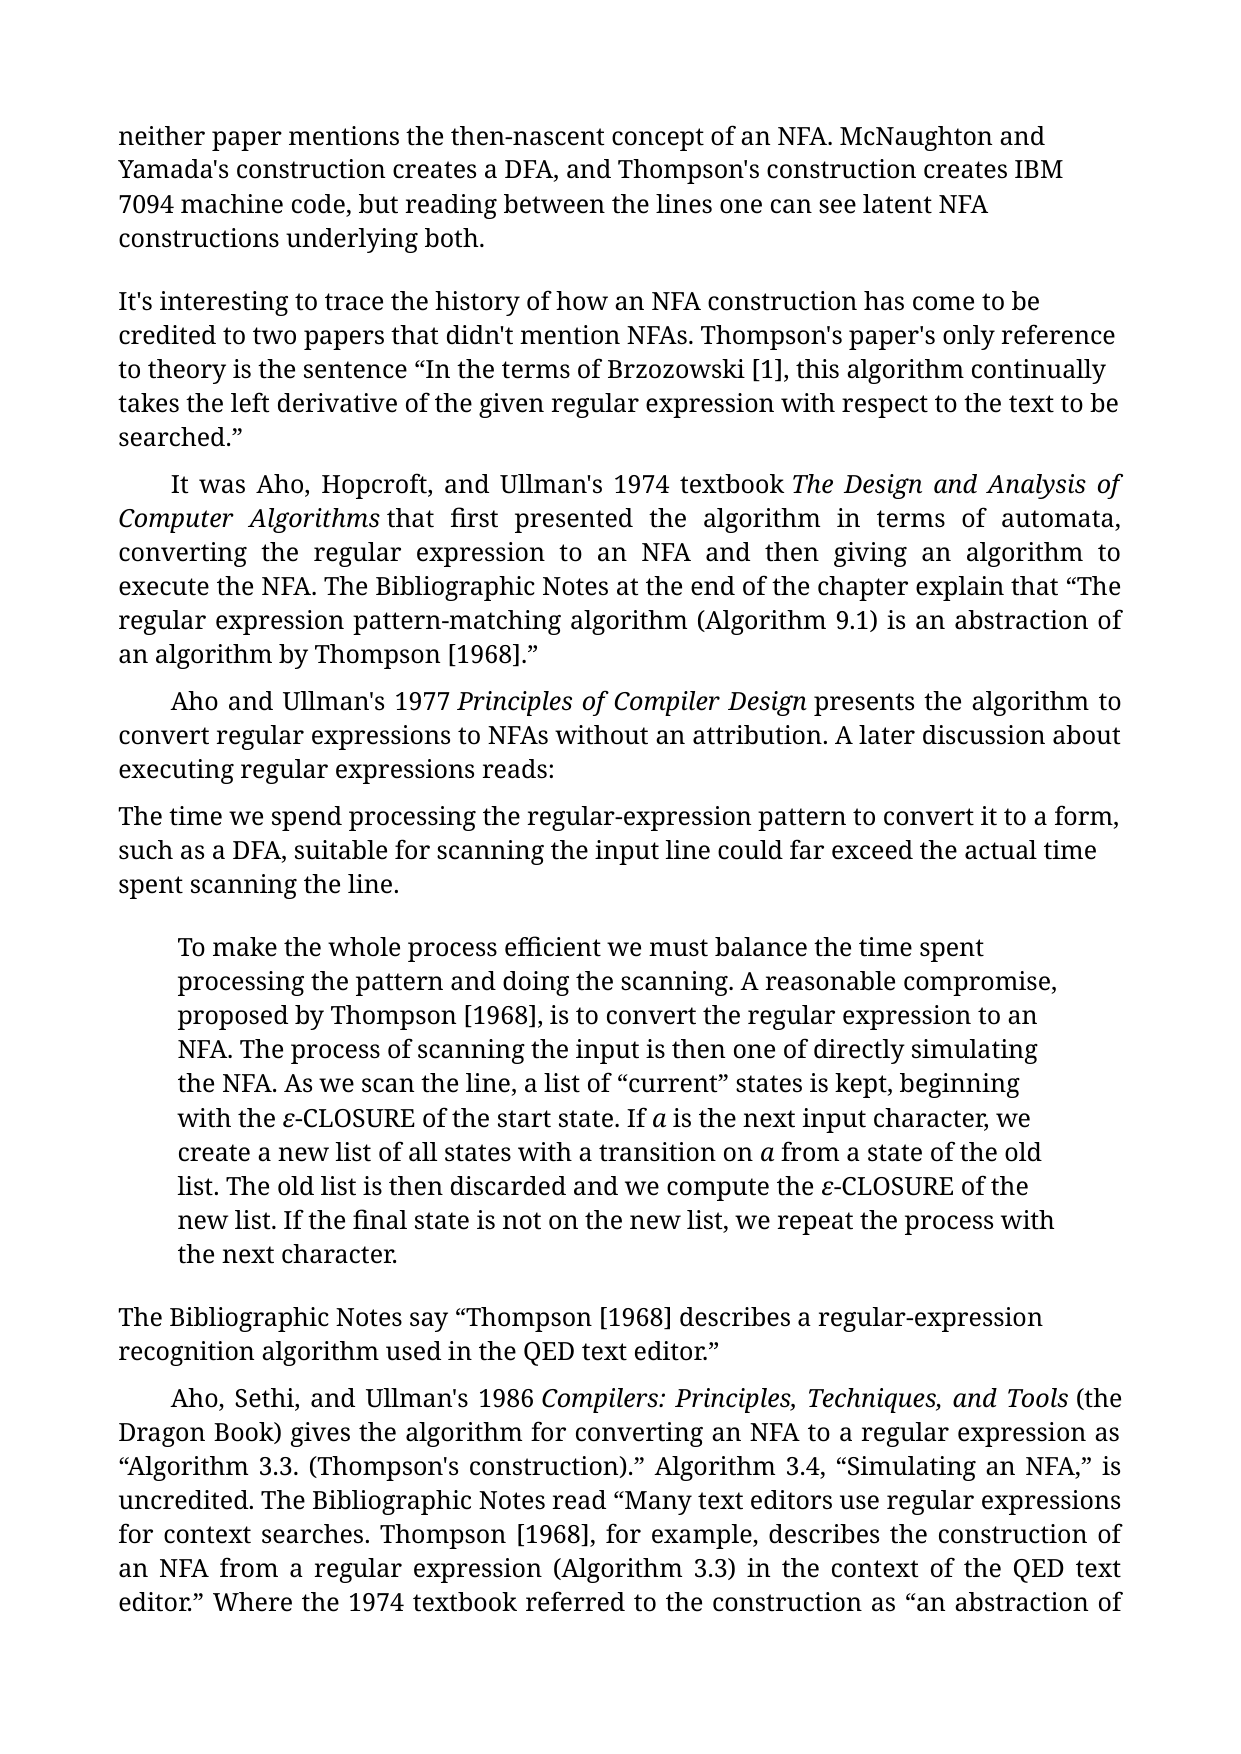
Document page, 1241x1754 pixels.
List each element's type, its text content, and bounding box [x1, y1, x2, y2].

text Aho and Ullman's 1977 Principles of Compiler Design presents the algorithm to convert regular expressions to NFAs without an attribution. A later discussion about executing regular expressions reads: [118, 683, 1122, 786]
text The Bibliographic Notes say “Thompson [1968] describes a regular-expression recognition algorithm used in the QED text editor.” [118, 1300, 1122, 1368]
text It was Aho, Hopcroft, and Ullman's 1974 textbook The Design and Analysis of Computer Algorithms that first presented the algorithm in terms of automata, converting the regular expression to an NFA and then giving an algorithm to execute the NFA. The Bibliographic Notes at the end of the chapter explain that “The regular expression pattern-matching algorithm (Algorithm 9.1) is an abstraction of an algorithm by Thompson [1968].” [118, 467, 1122, 671]
text neither paper mentions the then-nascent concept of an NFA. McNaughton and Yamada's construction creates a DFA, and Thompson's construction creates IBM 7094 machine code, but reading between the lines one can see latent NFA constructions underlying both. [118, 118, 1122, 254]
text To make the whole process efficient we must balance the time spent processing the pattern and doing the scanning. A reasonable compromise, proposed by Thompson [1968], is to convert the regular expression to an NFA. The process of scanning the input is then one of directly simulating the NFA. As we scan the line, a list of “current” states is kept, beginning with the ε-CLOSURE of the start state. If a is the next input character, we create a new list of all states with a transition on a from a state of the old list. The old list is then discarded and we compute the ε-CLOSURE of the new list. If the final state is not on the new list, we repeat the process with the next character. [177, 930, 1063, 1271]
text The time we spend processing the regular-expression pattern to convert it to a form, such as a DFA, suitable for scanning the input line could far exceed the actual time spent scanning the line. [118, 798, 1122, 900]
text Aho, Sethi, and Ullman's 1986 Compilers: Principles, Techniques, and Tools (the Dragon Book) gives the algorithm for converting an NFA to a regular expression as “Algorithm 3.3. (Thompson's construction).” Algorithm 3.4, “Simulating an NFA,” is uncredited. The Bibliographic Notes read “Many text editors use regular expressions for context searches. Thompson [1968], for example, describes the construction of an NFA from a regular expression (Algorithm 3.3) in the context of the QED text editor.” Where the 1974 textbook referred to the construction as “an abstraction of [118, 1381, 1122, 1619]
text It's interesting to trace the history of how an NFA construction has come to be credited to two papers that didn't mention NFAs. Thompson's paper's only reference to theory is the sentence “In the terms of Brzozowski [1], this algorithm continually takes the left derivative of the given regular expression with respect to the text to be searched.” [118, 284, 1122, 454]
